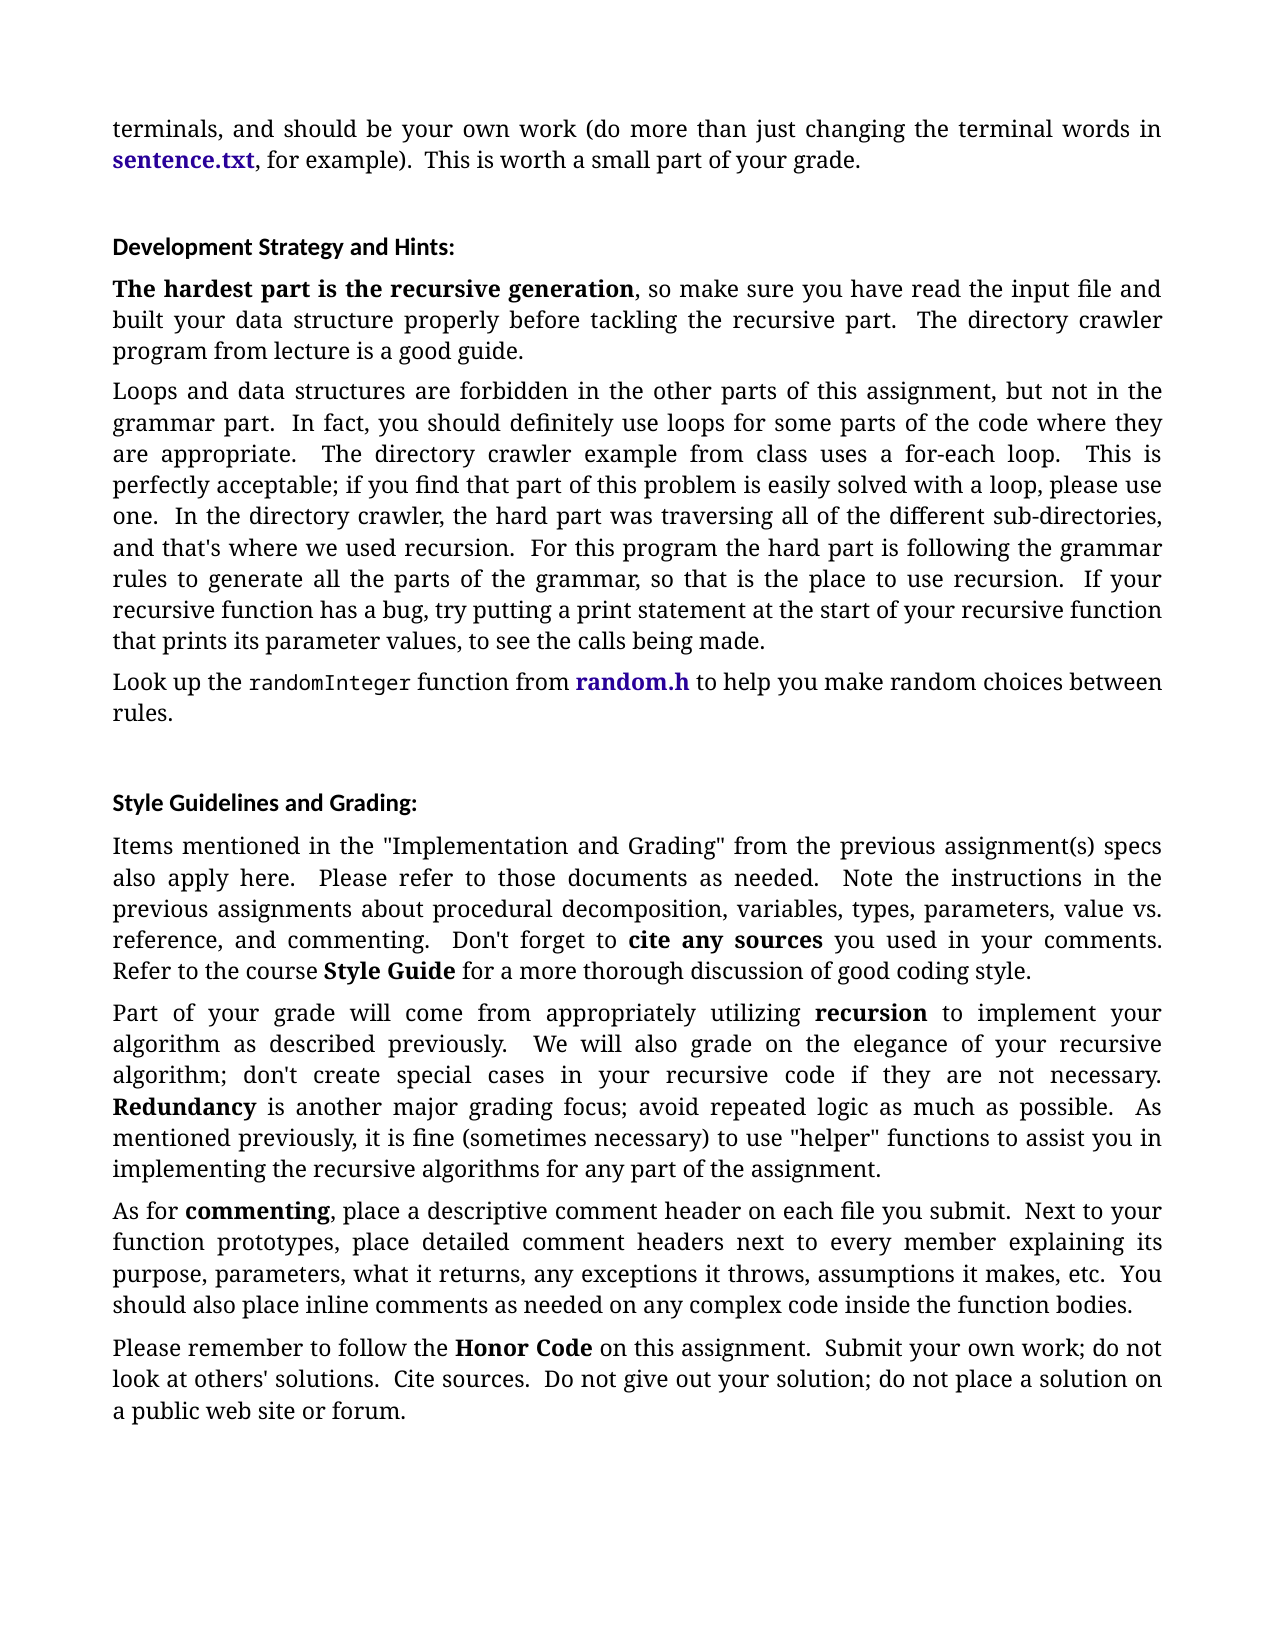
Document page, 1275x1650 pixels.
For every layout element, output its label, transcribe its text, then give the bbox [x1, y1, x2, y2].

subtitle Development Strategy and Hints: [112, 231, 1162, 262]
text terminals, and should be your own work (do more than just changing the terminal words in sentence.txt, for example). This is worth a small part of your grade. [112, 112, 1162, 175]
text Loops and data structures are forbidden in the other parts of this assignment, but not in the grammar part. In fact, you should definitely use loops for some parts of the code where they are appropriate. The directory crawler example from class uses a for-each loop. This is perfectly acceptable; if you find that part of this problem is easily solved with a loop, please use one. In the directory crawler, the hard part was traversing all of the different sub-directories, and that's where we used recursion. For this program the hard part is following the grammar rules to generate all the parts of the grammar, so that is the place to use recursion. If your recursive function has a bug, try putting a print statement at the start of your recursive function that prints its parameter values, to see the calls being made. [112, 375, 1162, 656]
text Part of your grade will come from appropriately utilizing recursion to implement your algorithm as described previously. We will also grade on the elegance of your recursive algorithm; don't create special cases in your recursive code if they are not necessary. Redundancy is another major grading focus; avoid repeated logic as much as possible. As mentioned previously, it is fine (sometimes necessary) to use "helper" functions to assist you in implementing the recursive algorithms for any part of the assignment. [112, 997, 1162, 1184]
text Look up the randomInteger function from random.h to help you make random choices between rules. [112, 665, 1162, 728]
subtitle Style Guidelines and Grading: [112, 788, 1162, 818]
text Items mentioned in the "Implementation and Grading" from the previous assignment(s) specs also apply here. Please refer to those documents as needed. Note the instructions in the previous assignments about procedural decomposition, variables, types, parameters, value vs. reference, and commenting. Don't forget to cite any sources you used in your comments. Refer to the course Style Guide for a more thorough discussion of good coding style. [112, 830, 1162, 986]
text As for commenting, place a descriptive comment header on each file you submit. Next to your function prototypes, place detailed comment headers next to every member explaining its purpose, parameters, what it returns, any exceptions it throws, assumptions it makes, etc. You should also place inline comments as needed on any complex code inside the function bodies. [112, 1195, 1162, 1320]
text The hardest part is the recursive generation, so make sure you have read the input file and built your data structure properly before tackling the recursive part. The directory crawler program from lecture is a good guide. [112, 272, 1162, 366]
text Please remember to follow the Honor Code on this assignment. Submit your own work; do not look at others' solutions. Cite sources. Do not give out your solution; do not place a solution on a public web site or forum. [112, 1332, 1162, 1426]
